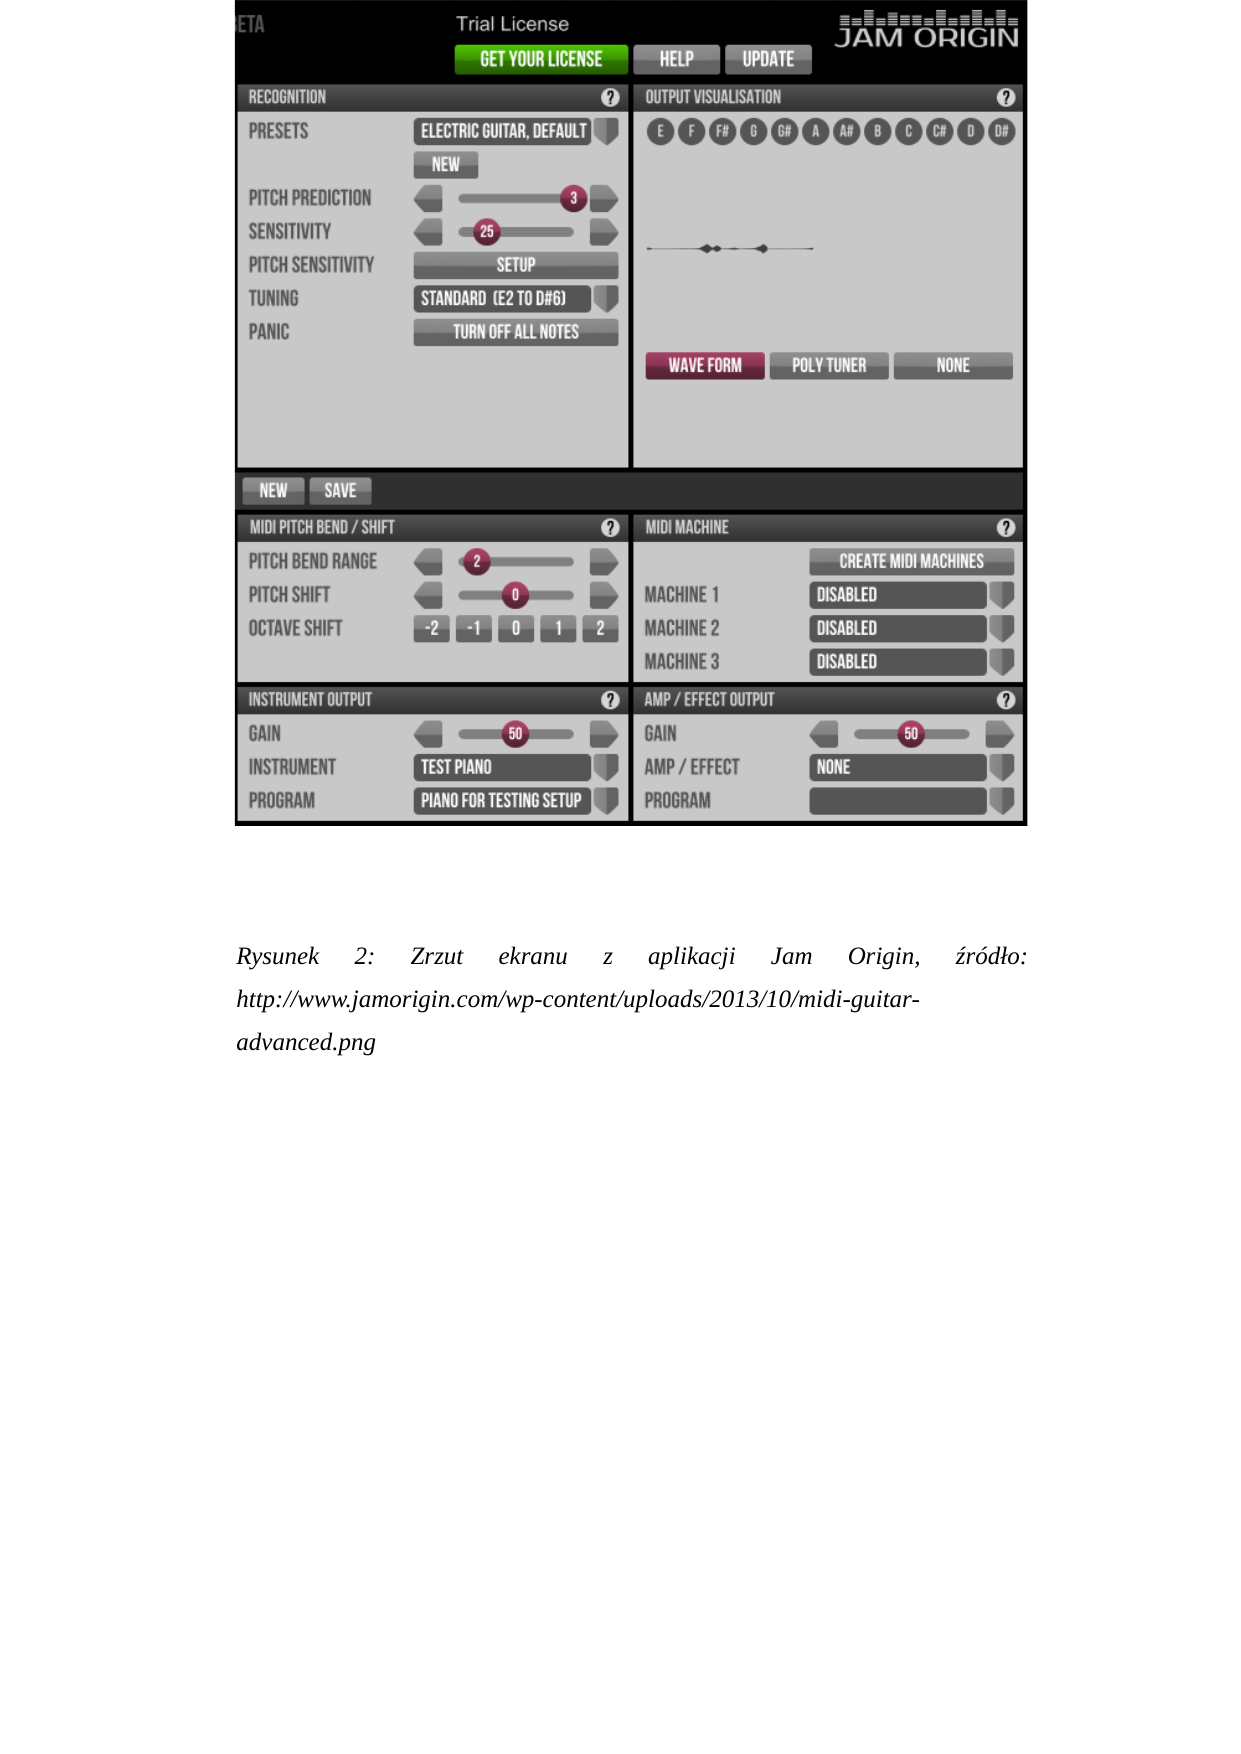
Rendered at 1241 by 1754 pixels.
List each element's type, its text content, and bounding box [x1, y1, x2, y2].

picture [234, 0, 1028, 826]
text Rysunek 2: Zrzut ekranu z aplikacji Jam Origin, źródło: http://www.jamorigin.com/wp-content/uploads/2013/10/midi-guitar-advanced.png [236, 941, 1029, 1056]
